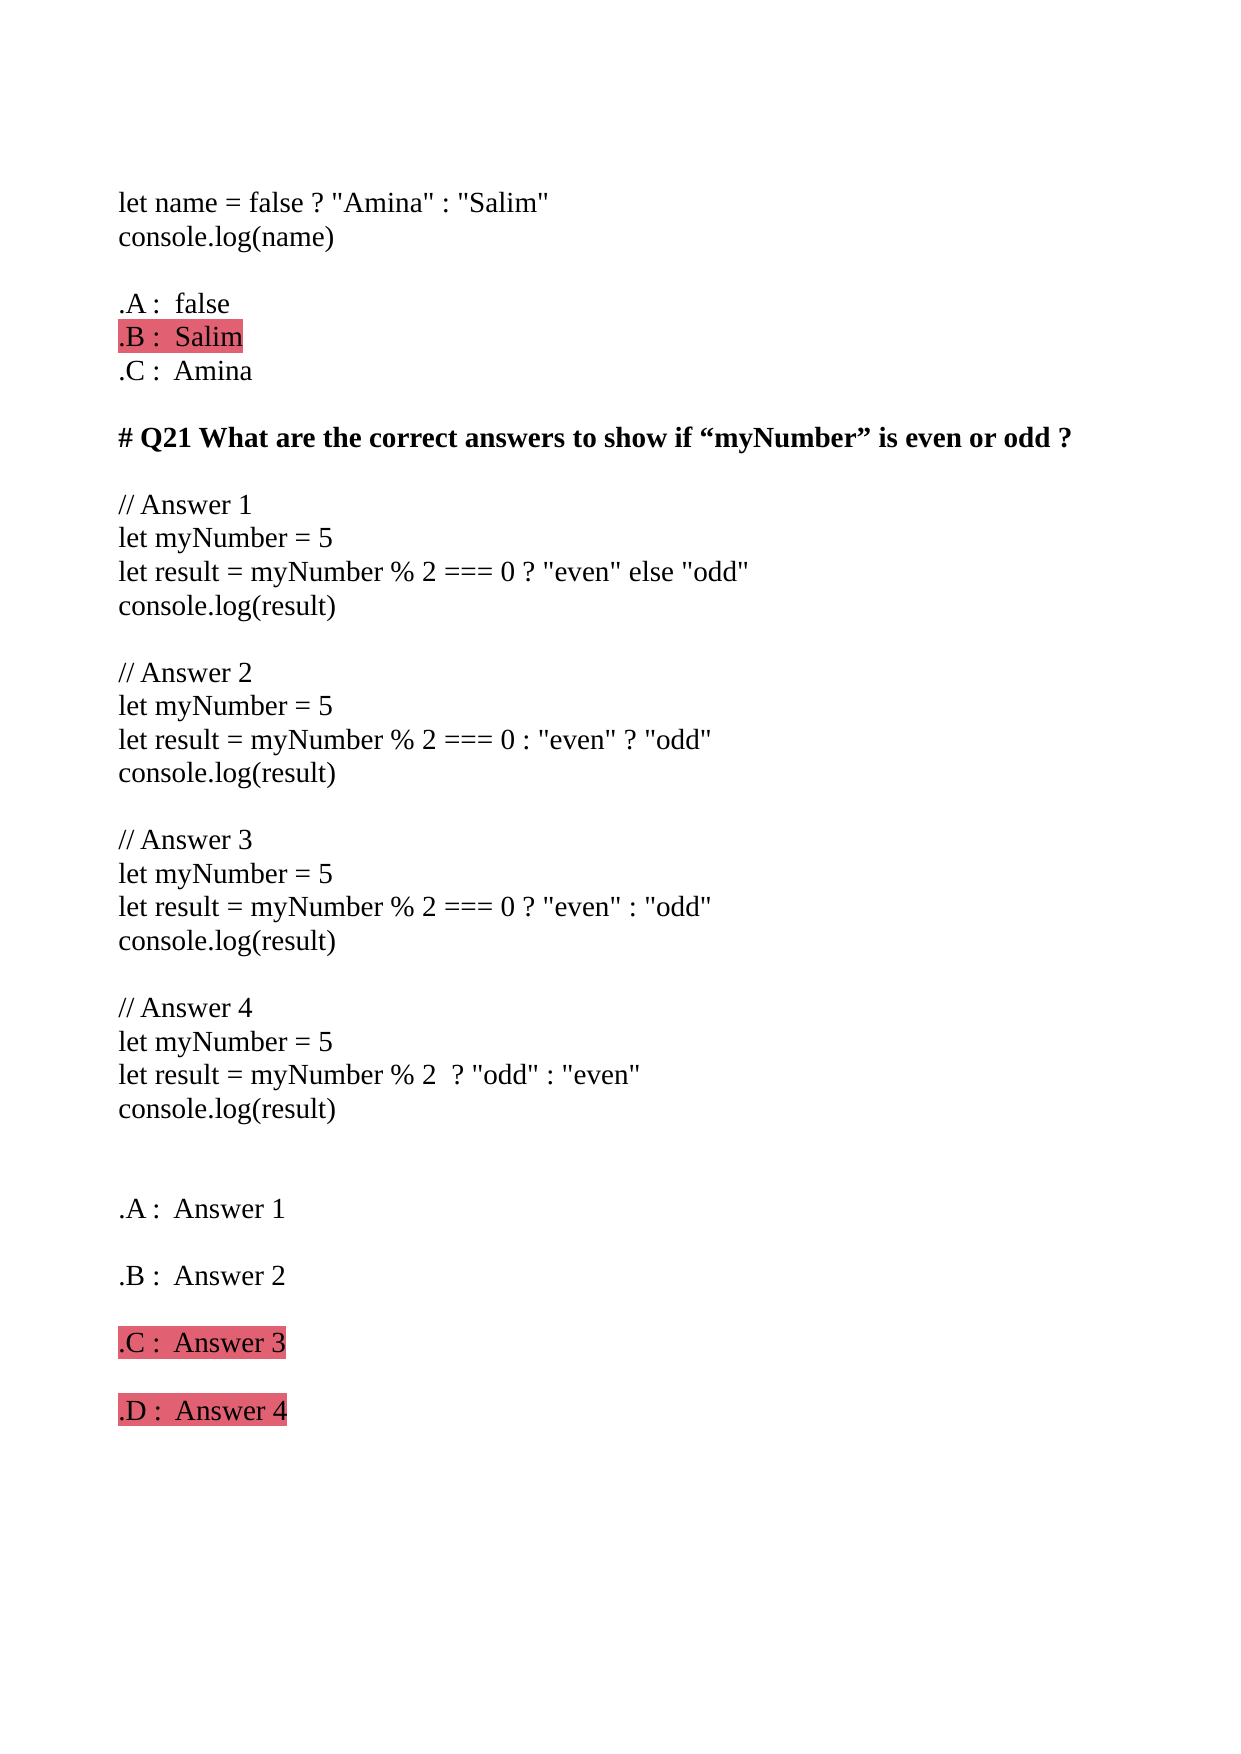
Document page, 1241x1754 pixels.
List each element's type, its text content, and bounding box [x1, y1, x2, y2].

text console.log(result) [118, 1091, 1122, 1124]
text console.log(result) [118, 923, 1122, 957]
text .A : false [118, 286, 1122, 319]
text console.log(result) [118, 588, 1122, 621]
text console.log(result) [118, 755, 1122, 789]
text let myNumber = 5 [118, 521, 1122, 554]
text console.log(name) [118, 219, 1122, 252]
text let result = myNumber % 2 === 0 ? "even" : "odd" [118, 889, 1122, 923]
text let name = false ? "Amina" : "Salim" [118, 185, 1122, 219]
text .B : Answer 2 [118, 1258, 1122, 1292]
text let myNumber = 5 [118, 688, 1122, 722]
text let myNumber = 5 [118, 856, 1122, 889]
text // Answer 3 [118, 822, 1122, 856]
text .D : Answer 4 [118, 1393, 1122, 1426]
text let result = myNumber % 2 === 0 ? "even" else "odd" [118, 554, 1122, 588]
text .A : Answer 1 [118, 1191, 1122, 1225]
text // Answer 1 [118, 487, 1122, 521]
text .B : Salim [118, 319, 1122, 353]
text .C : Answer 3 [118, 1326, 1122, 1359]
text // Answer 4 [118, 990, 1122, 1024]
text .C : Amina [118, 353, 1122, 386]
text let myNumber = 5 [118, 1024, 1122, 1057]
text let result = myNumber % 2 ? "odd" : "even" [118, 1057, 1122, 1091]
text // Answer 2 [118, 655, 1122, 688]
text let result = myNumber % 2 === 0 : "even" ? "odd" [118, 722, 1122, 755]
text # Q21 What are the correct answers to show if “myNumber” is even or odd ? [118, 420, 1122, 453]
